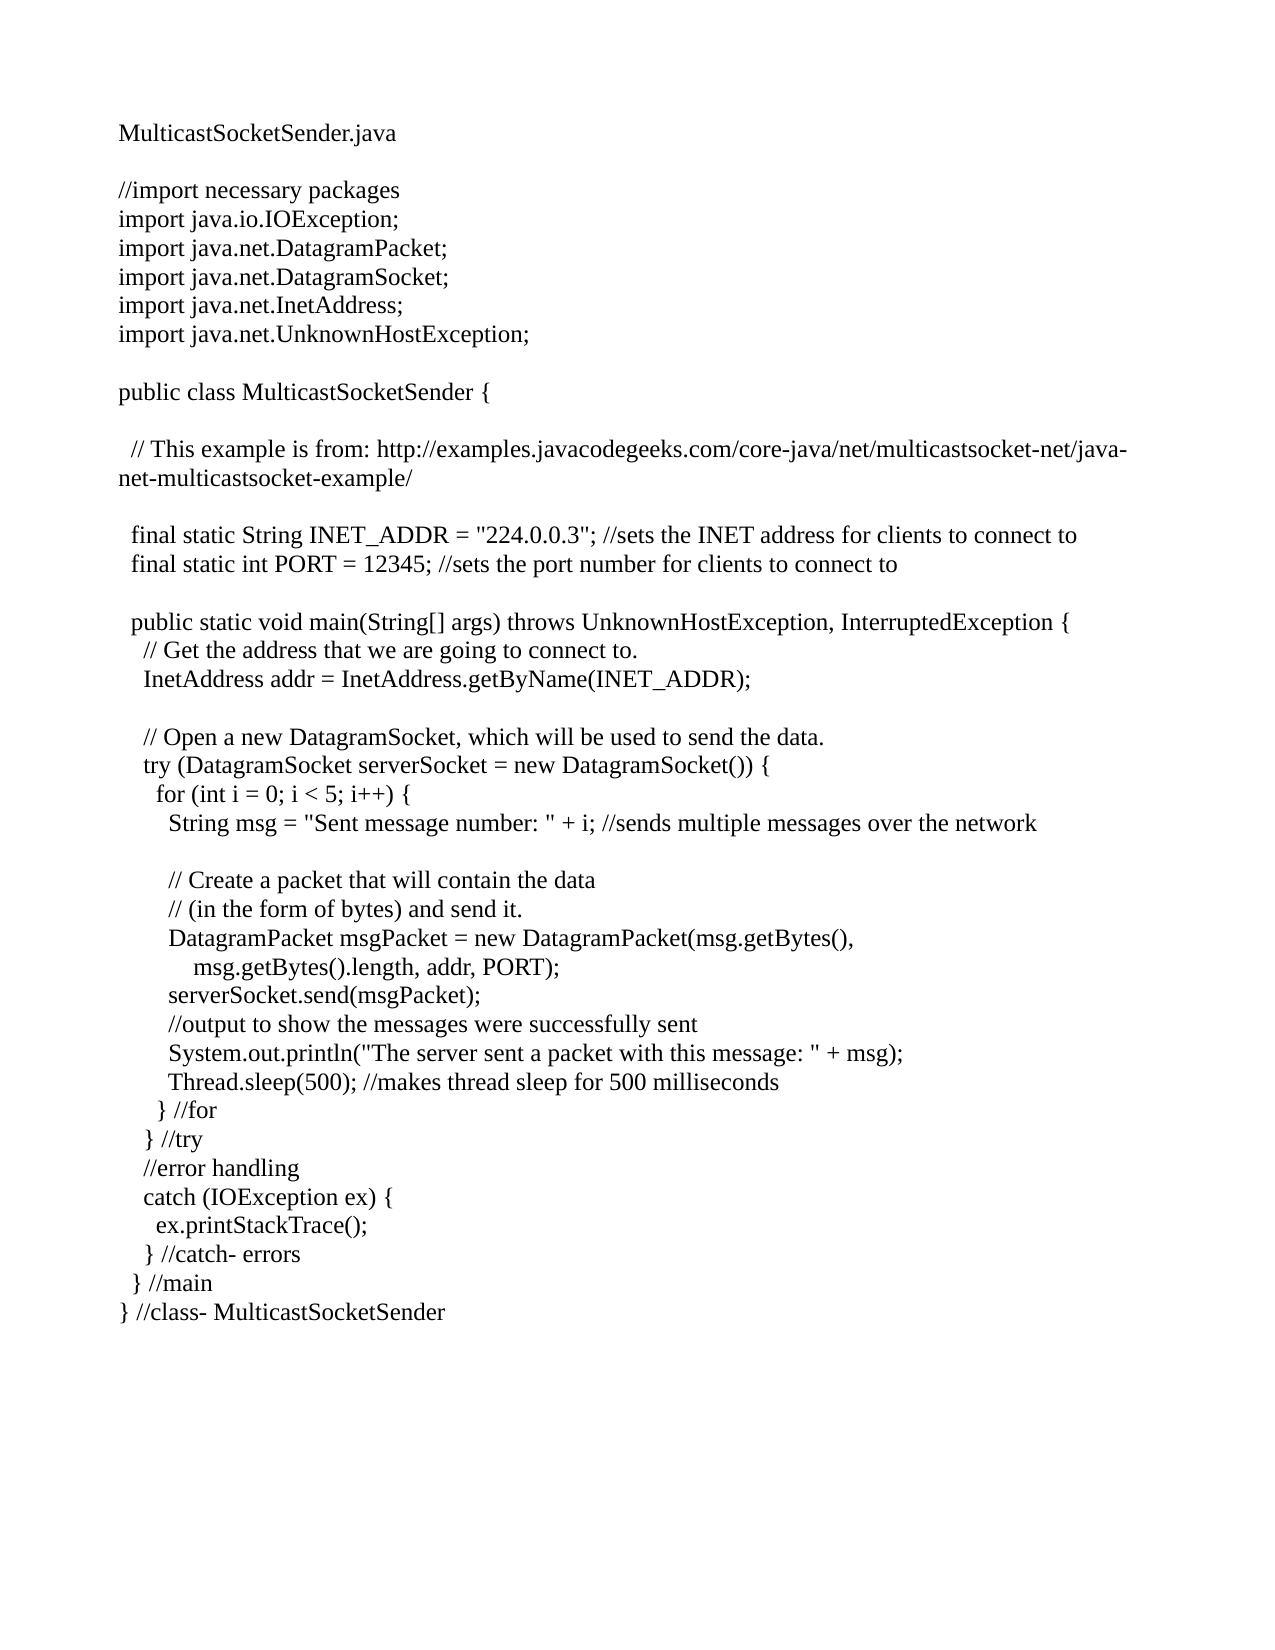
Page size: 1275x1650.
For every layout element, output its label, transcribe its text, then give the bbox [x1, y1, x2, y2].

text for (int i = 0; i < 5; i++) { [118, 779, 1157, 808]
text //import necessary packages [118, 176, 1157, 204]
text //error handling [118, 1153, 1157, 1182]
text MulticastSocketSender.java [118, 118, 1157, 147]
text import java.net.InetAddress; [118, 291, 1157, 319]
text public class MulticastSocketSender { [118, 377, 1157, 406]
text DatagramPacket msgPacket = new DatagramPacket(msg.getBytes(), [118, 923, 1157, 952]
text serverSocket.send(msgPacket); [118, 981, 1157, 1009]
text final static String INET_ADDR = "224.0.0.3"; //sets the INET address for clients to connect to [118, 521, 1157, 549]
text // (in the form of bytes) and send it. [118, 894, 1157, 923]
text Thread.sleep(500); //makes thread sleep for 500 milliseconds [118, 1067, 1157, 1096]
text try (DatagramSocket serverSocket = new DatagramSocket()) { [118, 751, 1157, 779]
text public static void main(String[] args) throws UnknownHostException, InterruptedException { [118, 607, 1157, 636]
text System.out.println("The server sent a packet with this message: " + msg); [118, 1038, 1157, 1067]
text //output to show the messages were successfully sent [118, 1009, 1157, 1038]
text import java.net.DatagramSocket; [118, 262, 1157, 291]
text final static int PORT = 12345; //sets the port number for clients to connect to [118, 549, 1157, 578]
text // Create a packet that will contain the data [118, 866, 1157, 894]
text // This example is from: http://examples.javacodegeeks.com/core-java/net/multicastsocket-net/java-net-multicastsocket-example/ [118, 434, 1157, 492]
text msg.getBytes().length, addr, PORT); [118, 952, 1157, 981]
text String msg = "Sent message number: " + i; //sends multiple messages over the network [118, 808, 1157, 837]
text } //class- MulticastSocketSender [118, 1297, 1157, 1326]
text catch (IOException ex) { [118, 1182, 1157, 1211]
text import java.io.IOException; [118, 204, 1157, 233]
text // Get the address that we are going to connect to. [118, 636, 1157, 664]
text import java.net.UnknownHostException; [118, 319, 1157, 348]
text } //for [118, 1096, 1157, 1124]
text } //try [118, 1124, 1157, 1153]
text InetAddress addr = InetAddress.getByName(INET_ADDR); [118, 664, 1157, 693]
text // Open a new DatagramSocket, which will be used to send the data. [118, 722, 1157, 751]
text ex.printStackTrace(); [118, 1211, 1157, 1239]
text } //main [118, 1268, 1157, 1297]
text } //catch- errors [118, 1239, 1157, 1268]
text import java.net.DatagramPacket; [118, 233, 1157, 262]
